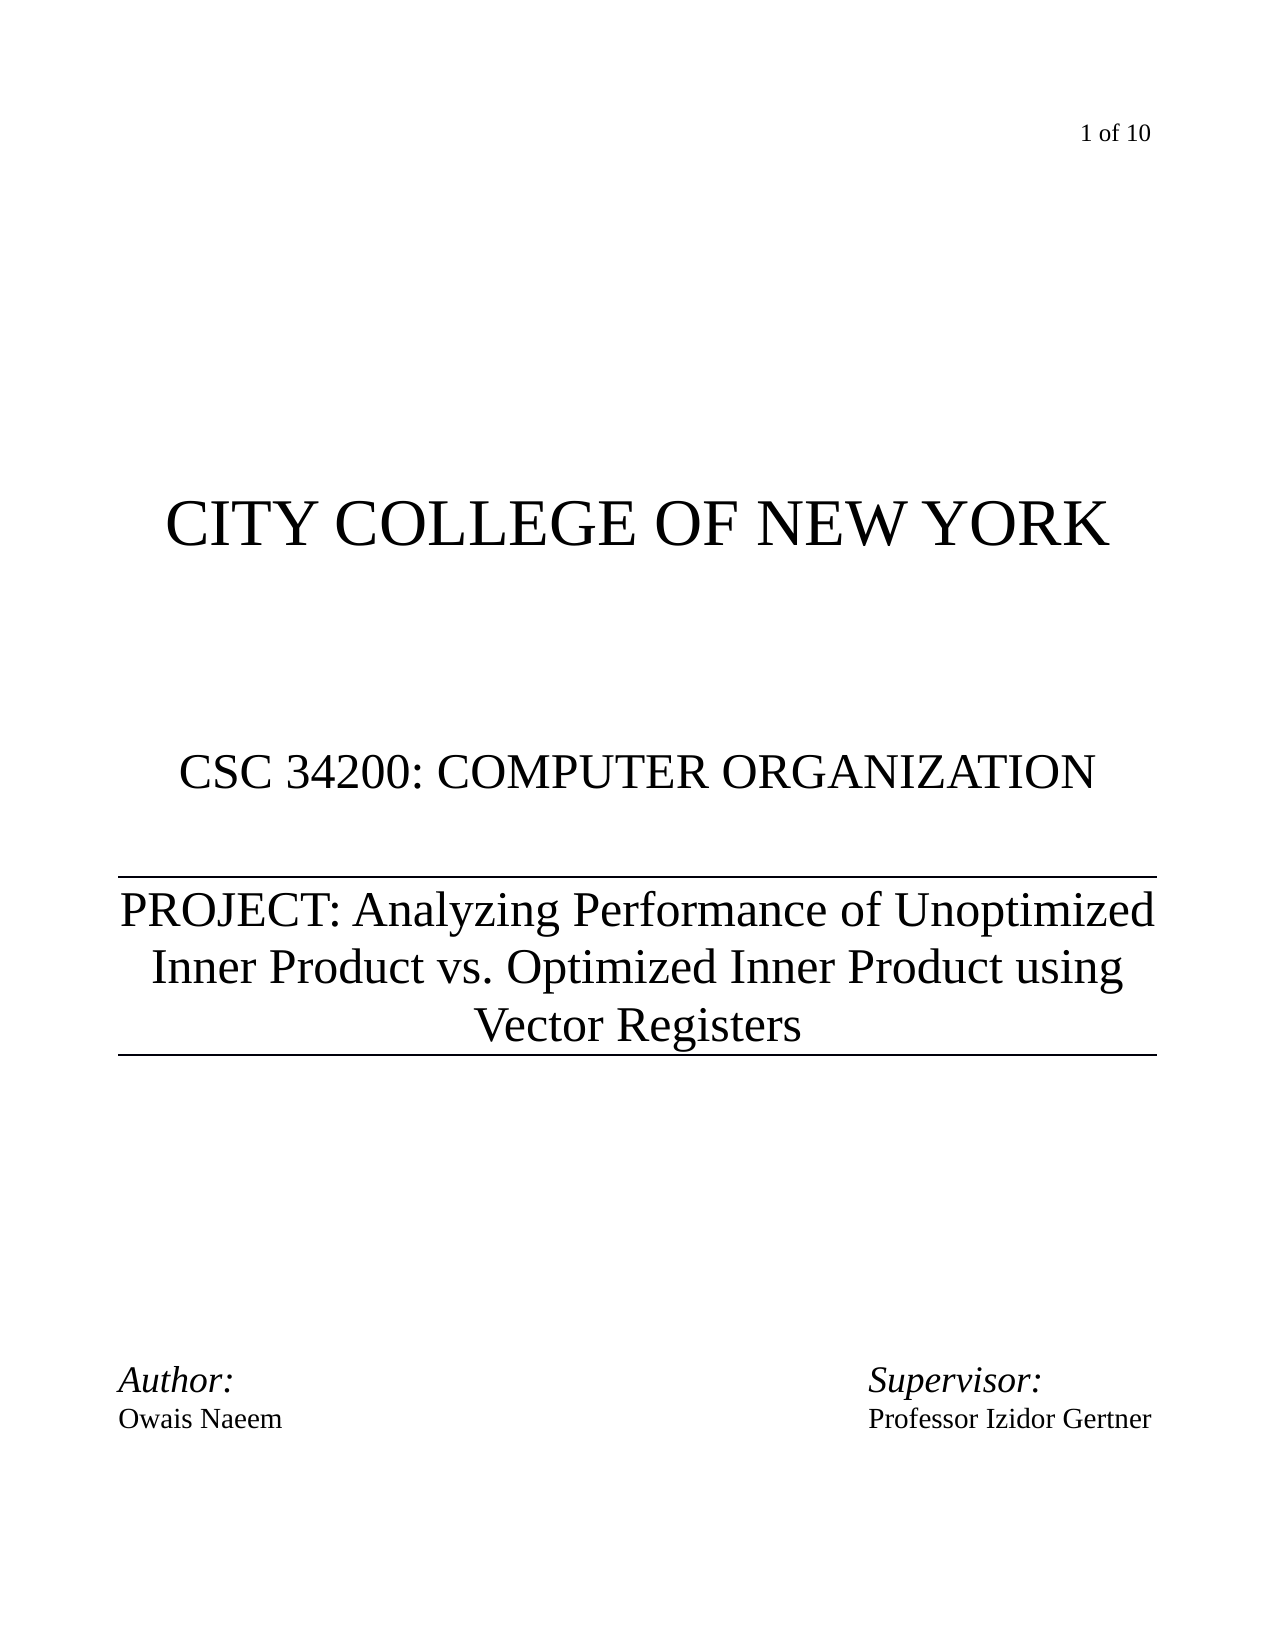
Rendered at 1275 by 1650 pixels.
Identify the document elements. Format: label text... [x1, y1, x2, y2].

text Owais Naeem Professor Izidor Gertner [118, 1401, 1157, 1434]
text CSC 34200: COMPUTER ORGANIZATION [118, 742, 1157, 799]
text CITY COLLEGE OF NEW YORK [118, 483, 1157, 560]
text PROJECT: Analyzing Performance of Unoptimized Inner Product vs. Optimized Inner Product using Vector Registers [118, 878, 1157, 1054]
text Author: Supervisor: [118, 1358, 1157, 1401]
